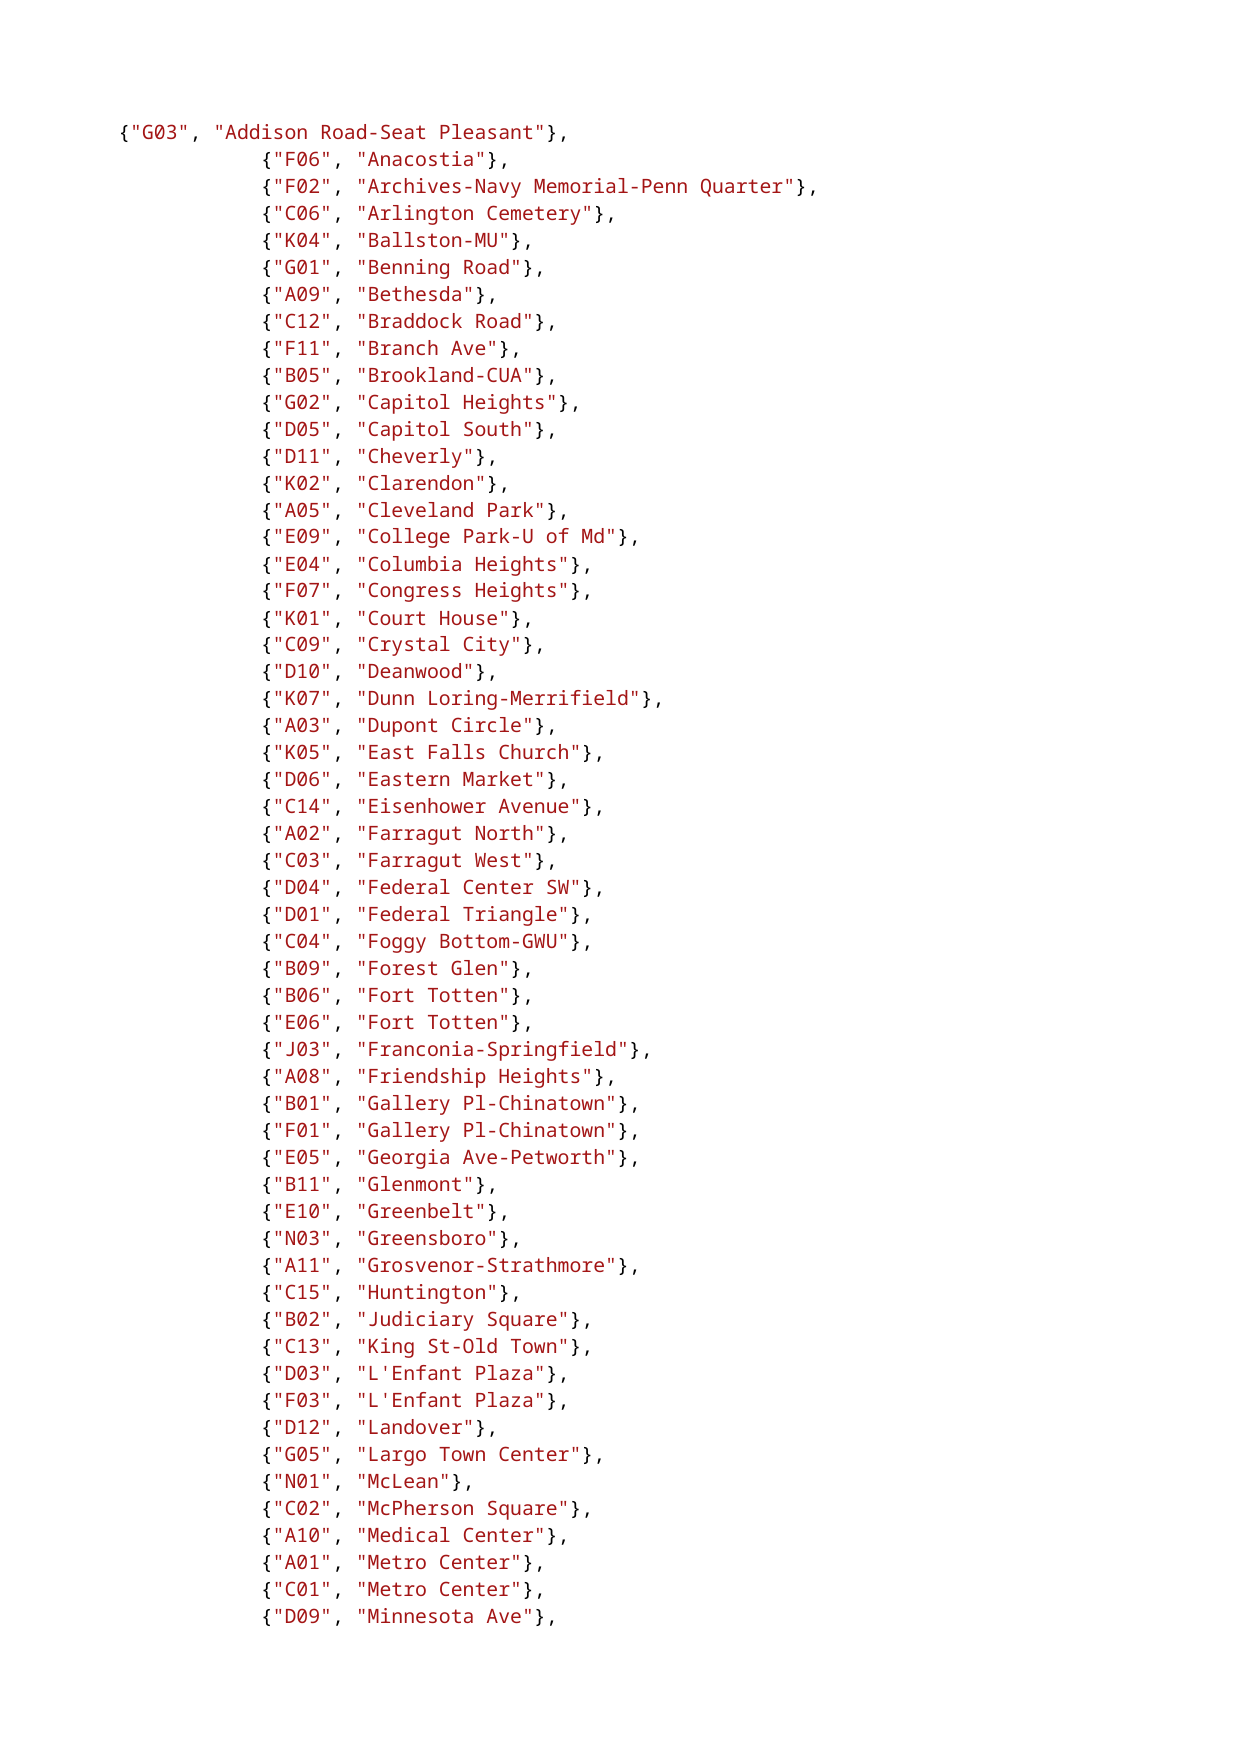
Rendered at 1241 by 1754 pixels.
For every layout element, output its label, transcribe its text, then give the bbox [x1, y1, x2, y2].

text {"N03", "Greensboro"}, [118, 1224, 1122, 1251]
text {"K07", "Dunn Loring-Merrifield"}, [118, 685, 1122, 712]
text {"B01", "Gallery Pl-Chinatown"}, [118, 1089, 1122, 1116]
text {"D06", "Eastern Market"}, [118, 766, 1122, 793]
text {"E05", "Georgia Ave-Petworth"}, [118, 1143, 1122, 1170]
text {"A08", "Friendship Heights"}, [118, 1062, 1122, 1089]
text {"A01", "Metro Center"}, [118, 1548, 1122, 1575]
text {"D10", "Deanwood"}, [118, 658, 1122, 685]
text {"J03", "Franconia-Springfield"}, [118, 1035, 1122, 1062]
text {"B09", "Forest Glen"}, [118, 954, 1122, 981]
text {"G02", "Capitol Heights"}, [118, 388, 1122, 415]
text {"C15", "Huntington"}, [118, 1278, 1122, 1305]
text {"E10", "Greenbelt"}, [118, 1197, 1122, 1224]
text {"K04", "Ballston-MU"}, [118, 226, 1122, 253]
text {"K05", "East Falls Church"}, [118, 739, 1122, 766]
text {"E06", "Fort Totten"}, [118, 1008, 1122, 1035]
text {"C02", "McPherson Square"}, [118, 1494, 1122, 1521]
text {"G03", "Addison Road-Seat Pleasant"}, [118, 118, 1122, 145]
text {"A11", "Grosvenor-Strathmore"}, [118, 1251, 1122, 1278]
text {"G05", "Largo Town Center"}, [118, 1440, 1122, 1467]
text {"E04", "Columbia Heights"}, [118, 550, 1122, 577]
text {"C12", "Braddock Road"}, [118, 307, 1122, 334]
text {"D11", "Cheverly"}, [118, 442, 1122, 469]
text {"A03", "Dupont Circle"}, [118, 712, 1122, 739]
text {"E09", "College Park-U of Md"}, [118, 523, 1122, 550]
text {"B05", "Brookland-CUA"}, [118, 361, 1122, 388]
text {"F03", "L'Enfant Plaza"}, [118, 1386, 1122, 1413]
text {"B06", "Fort Totten"}, [118, 981, 1122, 1008]
text {"D09", "Minnesota Ave"}, [118, 1602, 1122, 1629]
text {"C03", "Farragut West"}, [118, 847, 1122, 873]
text {"C04", "Foggy Bottom-GWU"}, [118, 927, 1122, 954]
text {"F06", "Anacostia"}, [118, 145, 1122, 172]
text {"C14", "Eisenhower Avenue"}, [118, 793, 1122, 819]
text {"B02", "Judiciary Square"}, [118, 1305, 1122, 1332]
text {"A02", "Farragut North"}, [118, 819, 1122, 847]
text {"G01", "Benning Road"}, [118, 253, 1122, 280]
text {"C09", "Crystal City"}, [118, 631, 1122, 658]
text {"A05", "Cleveland Park"}, [118, 496, 1122, 523]
text {"C01", "Metro Center"}, [118, 1575, 1122, 1602]
text {"C06", "Arlington Cemetery"}, [118, 199, 1122, 226]
text {"D01", "Federal Triangle"}, [118, 901, 1122, 927]
text {"K01", "Court House"}, [118, 604, 1122, 631]
text {"D05", "Capitol South"}, [118, 415, 1122, 442]
text {"K02", "Clarendon"}, [118, 469, 1122, 496]
text {"F02", "Archives-Navy Memorial-Penn Quarter"}, [118, 172, 1122, 199]
text {"D12", "Landover"}, [118, 1413, 1122, 1440]
text {"F01", "Gallery Pl-Chinatown"}, [118, 1116, 1122, 1143]
text {"N01", "McLean"}, [118, 1467, 1122, 1494]
text {"F11", "Branch Ave"}, [118, 334, 1122, 361]
text {"D04", "Federal Center SW"}, [118, 873, 1122, 901]
text {"A10", "Medical Center"}, [118, 1521, 1122, 1548]
text {"F07", "Congress Heights"}, [118, 577, 1122, 604]
text {"C13", "King St-Old Town"}, [118, 1332, 1122, 1359]
text {"B11", "Glenmont"}, [118, 1170, 1122, 1197]
text {"D03", "L'Enfant Plaza"}, [118, 1359, 1122, 1386]
text {"A09", "Bethesda"}, [118, 280, 1122, 307]
